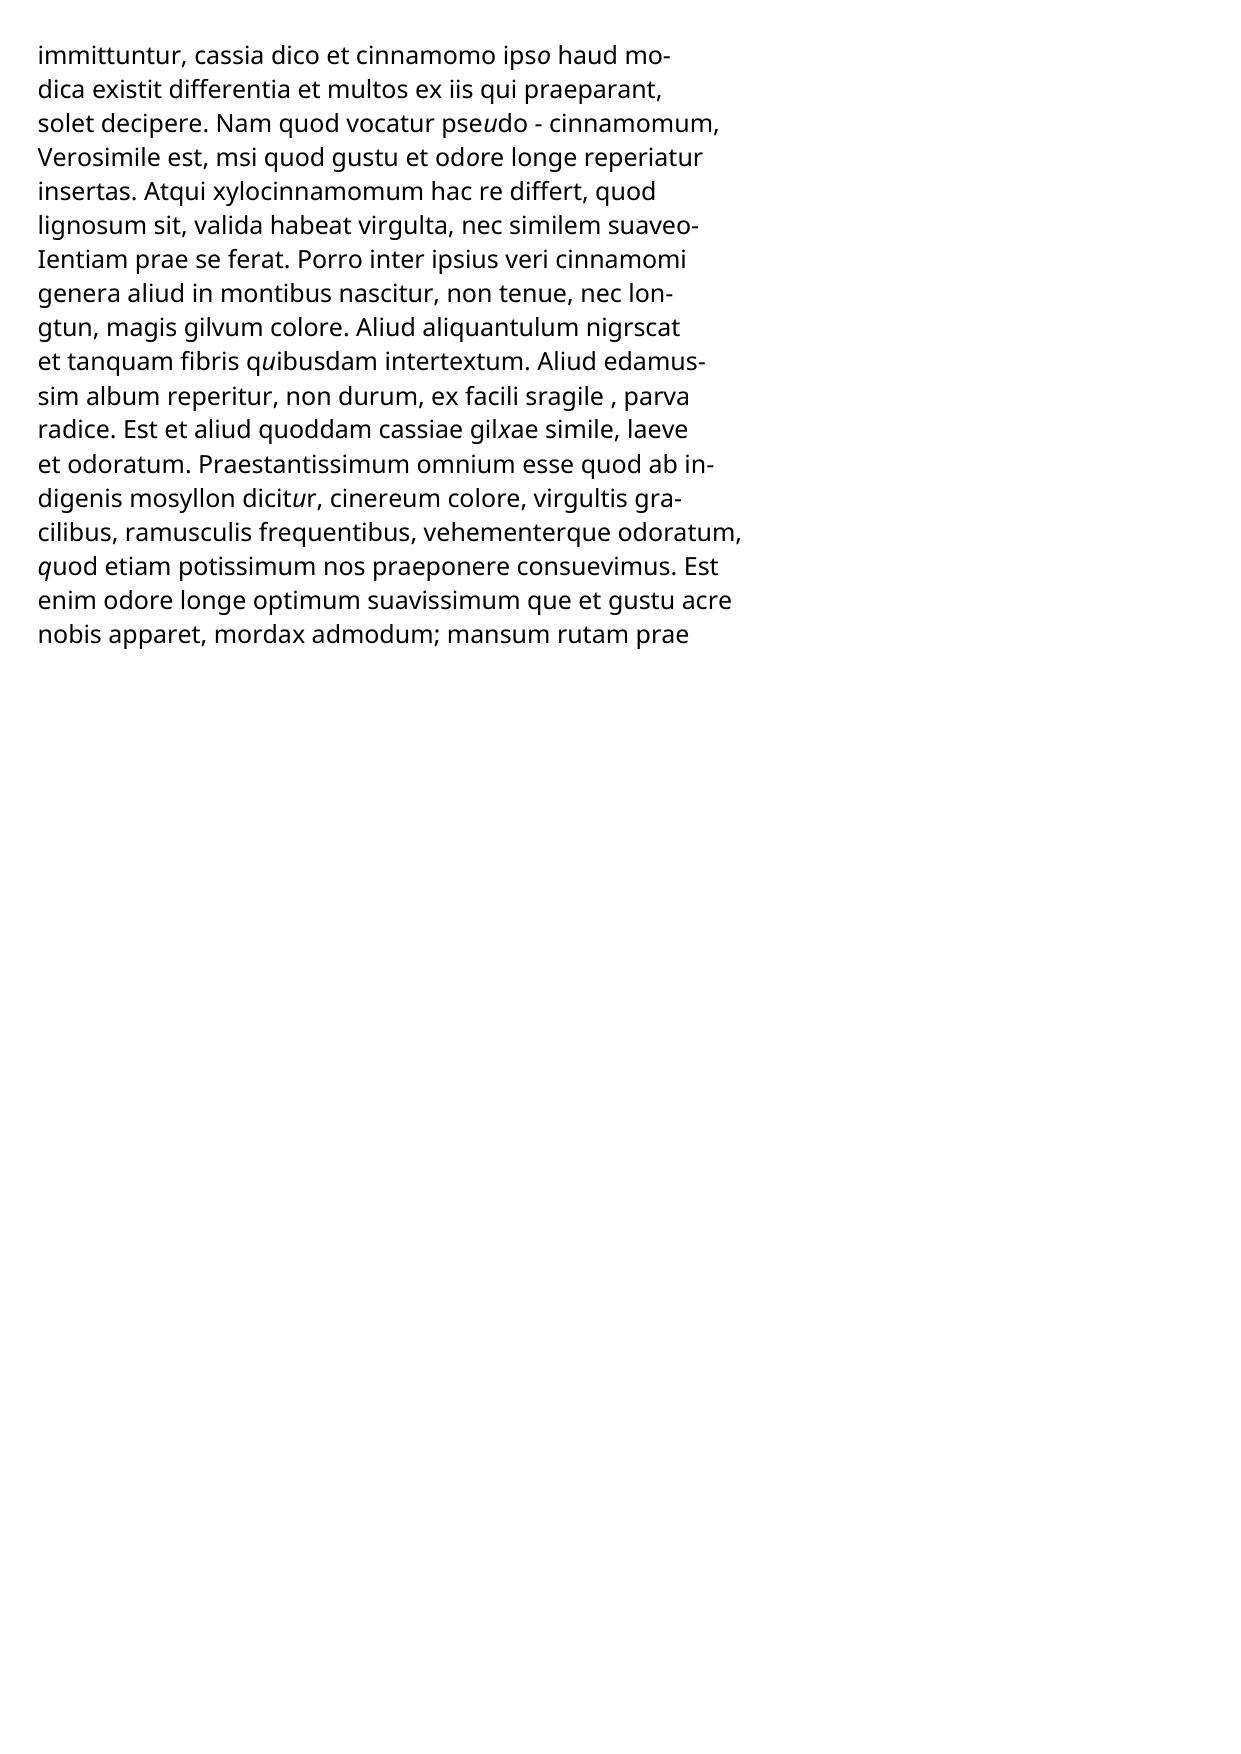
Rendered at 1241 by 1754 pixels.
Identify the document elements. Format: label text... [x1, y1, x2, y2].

text immittuntur, cassia dico et cinnamomo ipso haud mo- dica existit differentia et multos ex iis qui praeparant, solet decipere. Nam quod vocatur pseudo - cinnamomum, Verosimile est, msi quod gustu et odore longe reperiatur insertas. Atqui xylocinnamomum hac re differt, quod lignosum sit, valida habeat virgulta, nec similem suaveo- Ientiam prae se ferat. Porro inter ipsius veri cinnamomi genera aliud in montibus nascitur, non tenue, nec lon- gtun, magis gilvum colore. Aliud aliquantulum nigrscat et tanquam fibris quibusdam intertextum. Aliud edamus- sim album reperitur, non durum, ex facili sragile , parva radice. Est et aliud quoddam cassiae gilxae simile, laeve et odoratum. Praestantissimum omnium esse quod ab in- digenis mosyllon dicitur, cinereum colore, virgultis gra- cilibus, ramusculis frequentibus, vehementerque odoratum, quod etiam potissimum nos praeponere consuevimus. Est enim odore longe optimum suavissimum que et gustu acre nobis apparet, mordax admodum; mansum rutam prae [37, 37, 1203, 651]
